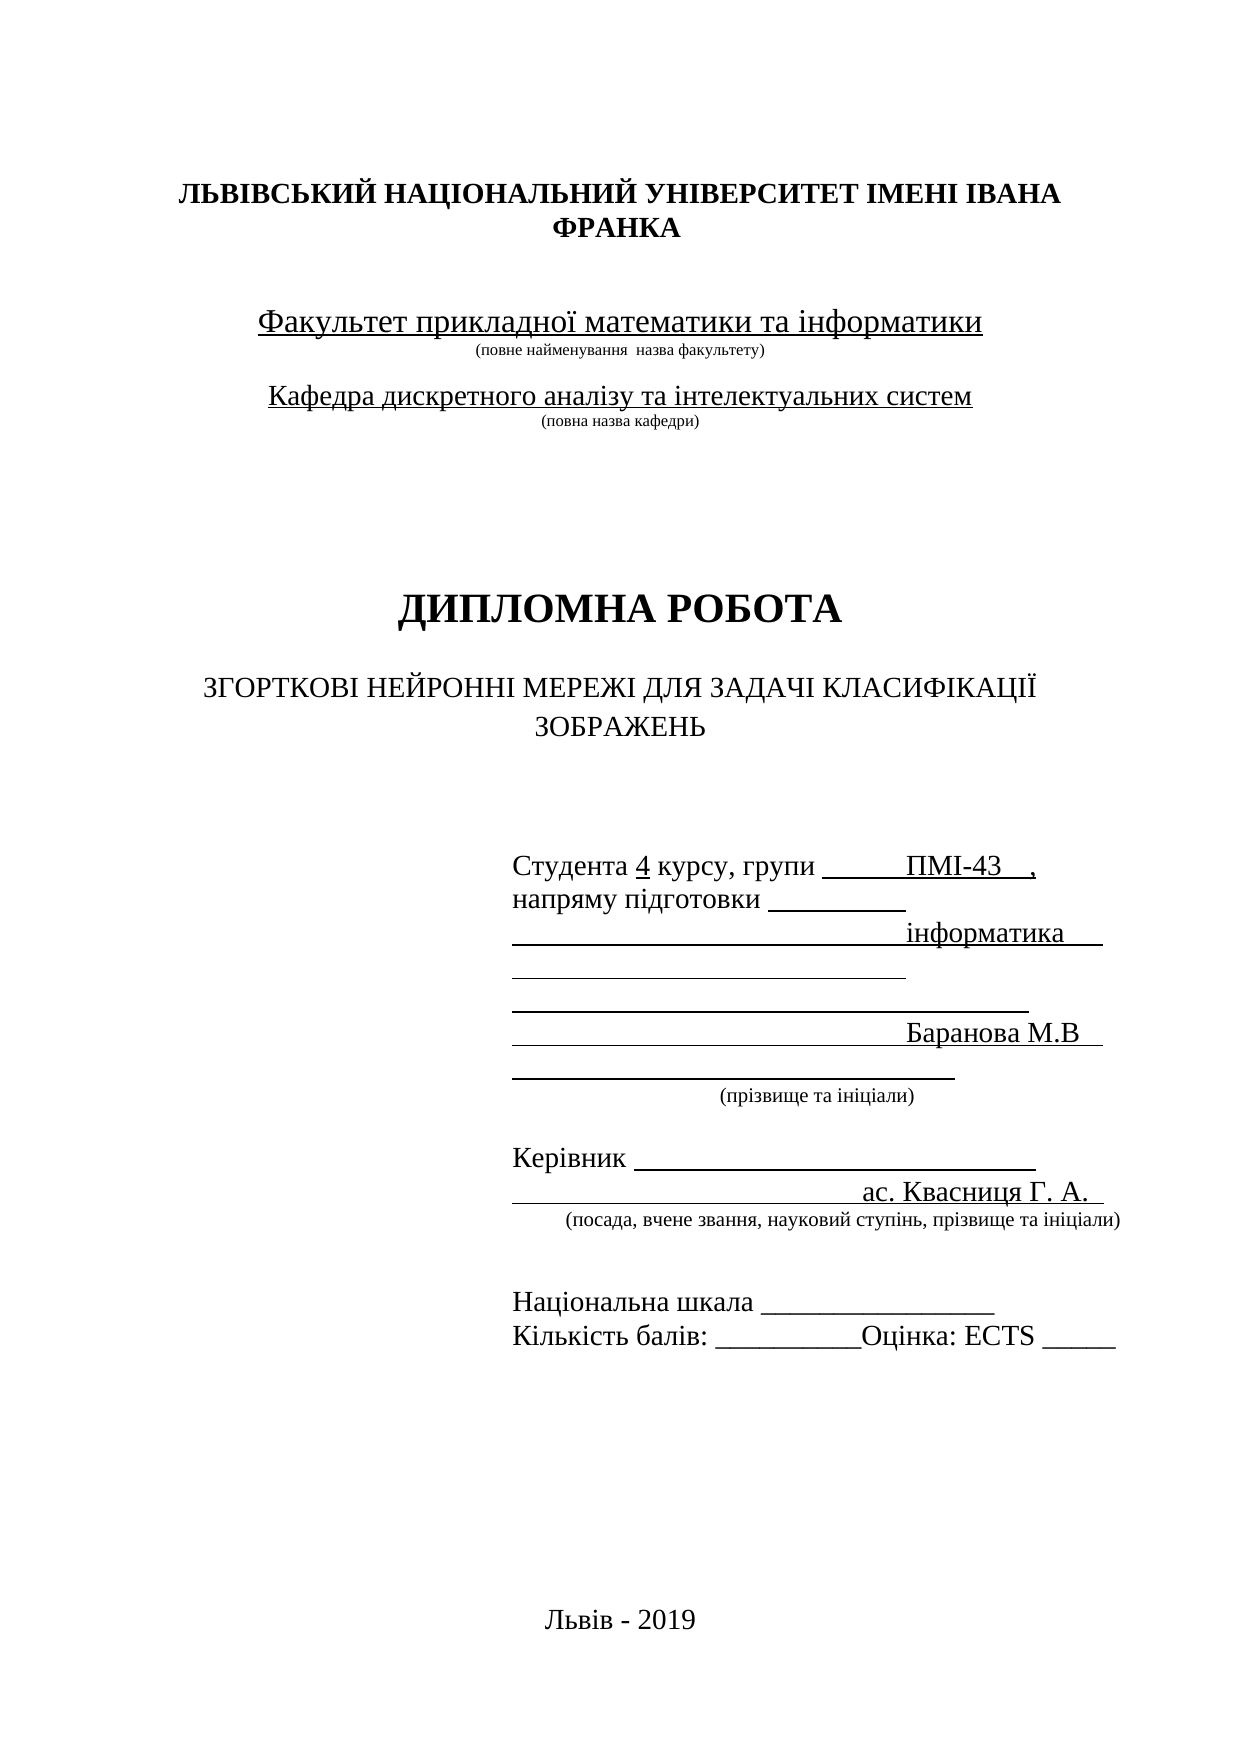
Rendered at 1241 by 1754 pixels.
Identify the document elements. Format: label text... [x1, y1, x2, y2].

text Національна шкала ________________ [512, 1284, 1122, 1318]
text Студента 4 курсу, групи ПМІ-43 , [512, 848, 1122, 881]
text ЗГОРТКОВІ НЕЙРОННІ МЕРЕЖІ ДЛЯ ЗАДАЧІ КЛАСИФІКАЦІЇ ЗОБРАЖЕНЬ [118, 670, 1122, 742]
text Керівник [512, 1140, 1122, 1174]
text Факультет прикладної математики та інформатики [118, 301, 1122, 339]
text ДИПЛОМНА РОБОТА [118, 584, 1122, 632]
text (повне найменування назва факультету) [118, 339, 1122, 358]
text напряму підготовки інформатика [512, 881, 1122, 982]
text ЛЬВІВСЬКИЙ НАЦІОНАЛЬНИЙ УНІВЕРСИТЕТ ІМЕНІ ІВАНА ФРАНКА [118, 176, 1122, 243]
text Кількість балів: __________Оцінка: ECTS _____ [512, 1318, 1122, 1351]
text Кафедра дискретного аналізу та інтелектуальних систем [118, 378, 1122, 411]
text (посада, вчене звання, науковий ступінь, прізвище та ініціали) [512, 1207, 1122, 1231]
text ас. Квасниця Г. А. [512, 1174, 1122, 1207]
text (повна назва кафедри) [118, 411, 1122, 430]
text (прізвище та ініціали) [512, 1083, 1122, 1107]
text Баранова М.В [512, 982, 1122, 1083]
